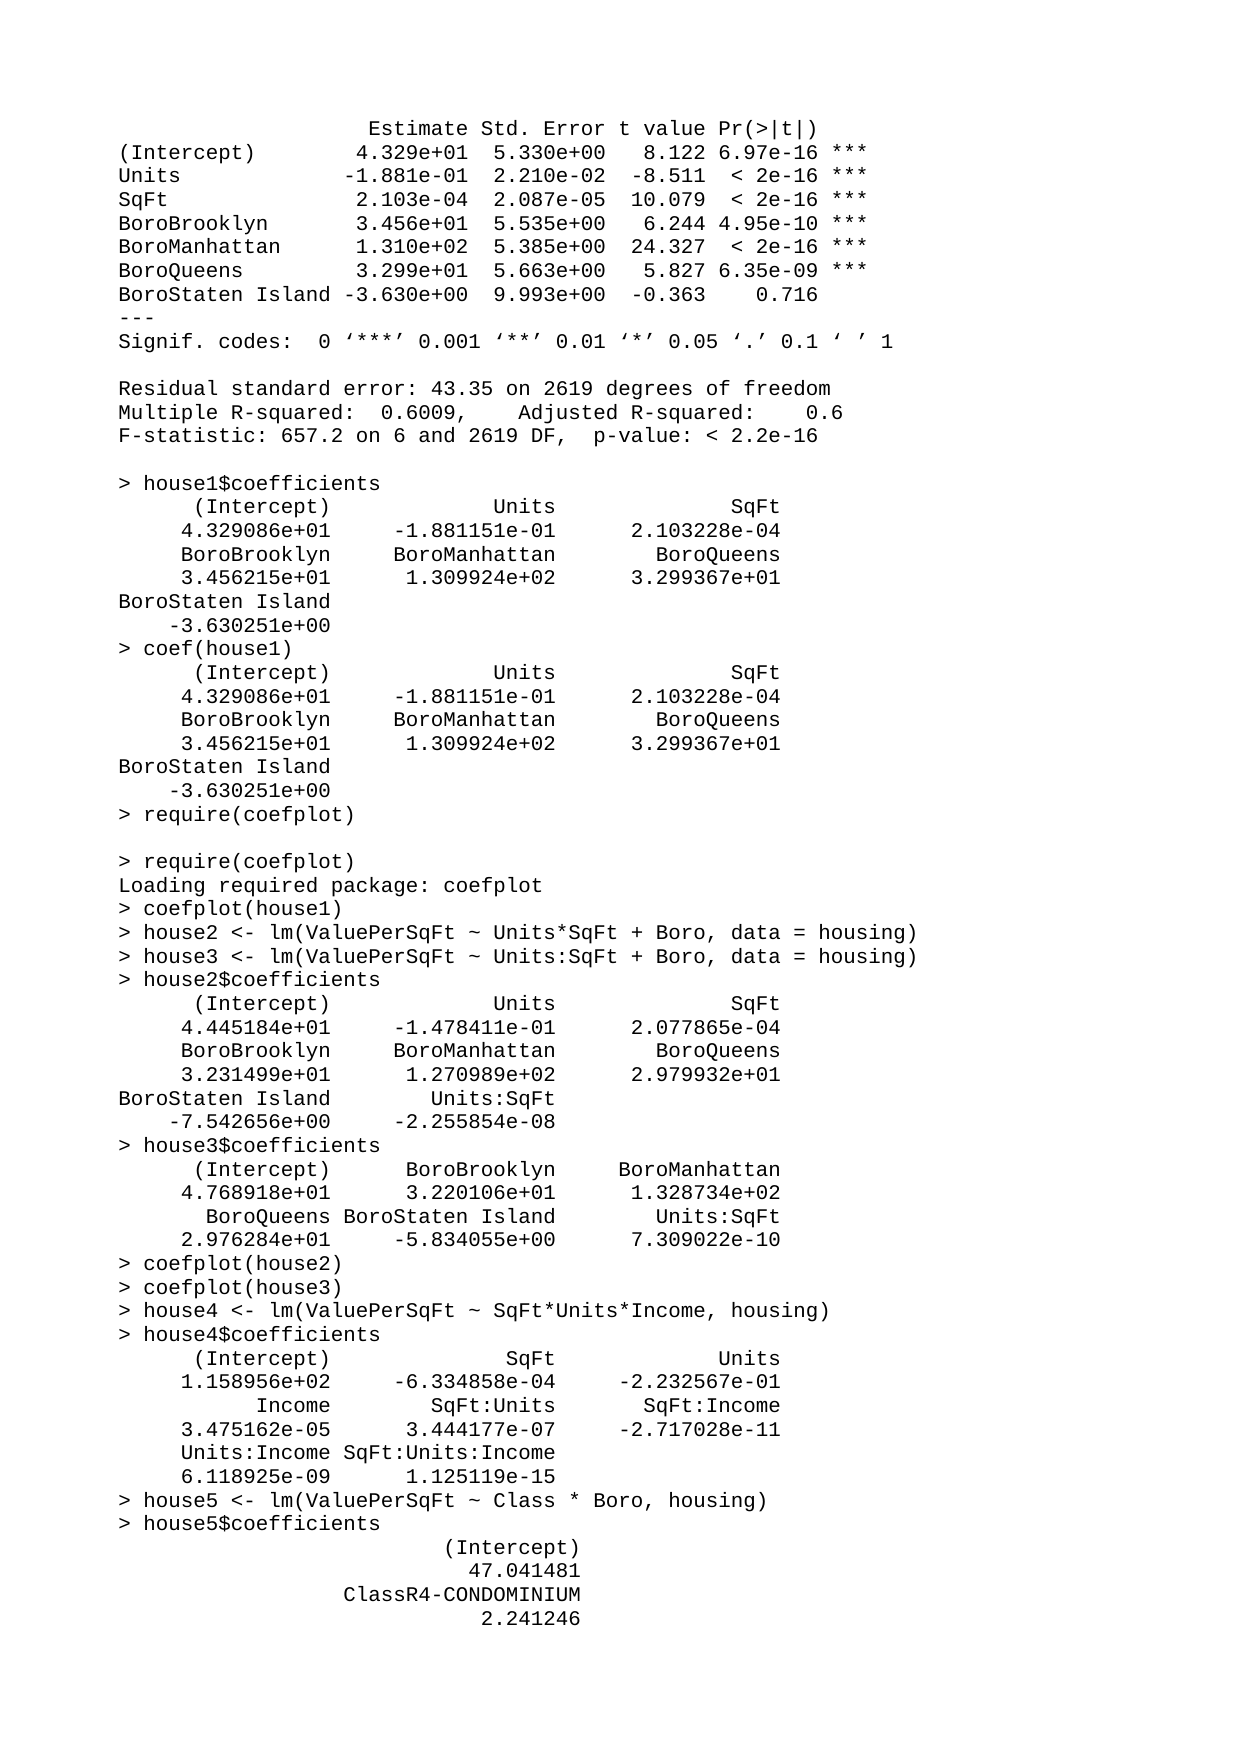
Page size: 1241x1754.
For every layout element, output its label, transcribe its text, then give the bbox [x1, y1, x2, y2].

text (Intercept) Units SqFt [118, 993, 1122, 1017]
text > require(coefplot) [118, 804, 1122, 827]
text Loading required package: coefplot [118, 875, 1122, 898]
text > coefplot(house1) [118, 898, 1122, 922]
text 2.976284e+01 -5.834055e+00 7.309022e-10 [118, 1229, 1122, 1253]
text 3.475162e-05 3.444177e-07 -2.717028e-11 [118, 1419, 1122, 1442]
text > coefplot(house2) [118, 1253, 1122, 1277]
text (Intercept) Units SqFt [118, 662, 1122, 686]
text Income SqFt:Units SqFt:Income [118, 1395, 1122, 1419]
text (Intercept) Units SqFt [118, 496, 1122, 520]
text 4.329086e+01 -1.881151e-01 2.103228e-04 [118, 686, 1122, 709]
text BoroStaten Island Units:SqFt [118, 1088, 1122, 1111]
text 4.445184e+01 -1.478411e-01 2.077865e-04 [118, 1017, 1122, 1040]
text 2.241246 [118, 1608, 1122, 1631]
text > house1$coefficients [118, 473, 1122, 496]
text BoroBrooklyn BoroManhattan BoroQueens [118, 709, 1122, 733]
text BoroQueens BoroStaten Island Units:SqFt [118, 1206, 1122, 1229]
text Units:Income SqFt:Units:Income [118, 1442, 1122, 1466]
text > house3 <- lm(ValuePerSqFt ~ Units:SqFt + Boro, data = housing) [118, 946, 1122, 969]
text 4.329086e+01 -1.881151e-01 2.103228e-04 [118, 520, 1122, 544]
text 3.456215e+01 1.309924e+02 3.299367e+01 [118, 733, 1122, 757]
text > house4 <- lm(ValuePerSqFt ~ SqFt*Units*Income, housing) [118, 1300, 1122, 1324]
text -7.542656e+00 -2.255854e-08 [118, 1111, 1122, 1135]
text ClassR4-CONDOMINIUM [118, 1584, 1122, 1608]
text Estimate Std. Error t value Pr(>|t|) [118, 118, 1122, 142]
text > coefplot(house3) [118, 1277, 1122, 1300]
text 1.158956e+02 -6.334858e-04 -2.232567e-01 [118, 1371, 1122, 1395]
text 3.231499e+01 1.270989e+02 2.979932e+01 [118, 1064, 1122, 1088]
text (Intercept) [118, 1537, 1122, 1561]
text 3.456215e+01 1.309924e+02 3.299367e+01 [118, 567, 1122, 591]
text (Intercept) SqFt Units [118, 1348, 1122, 1371]
text --- [118, 307, 1122, 331]
text > coef(house1) [118, 638, 1122, 662]
text Units -1.881e-01 2.210e-02 -8.511 < 2e-16 *** [118, 165, 1122, 189]
text BoroBrooklyn BoroManhattan BoroQueens [118, 1040, 1122, 1064]
text BoroBrooklyn BoroManhattan BoroQueens [118, 544, 1122, 567]
text (Intercept) BoroBrooklyn BoroManhattan [118, 1158, 1122, 1182]
text BoroStaten Island -3.630e+00 9.993e+00 -0.363 0.716 [118, 284, 1122, 307]
text -3.630251e+00 [118, 615, 1122, 638]
text 4.768918e+01 3.220106e+01 1.328734e+02 [118, 1182, 1122, 1206]
text F-statistic: 657.2 on 6 and 2619 DF, p-value: < 2.2e-16 [118, 426, 1122, 449]
text BoroStaten Island [118, 757, 1122, 780]
text > house2$coefficients [118, 969, 1122, 993]
text 47.041481 [118, 1561, 1122, 1584]
text BoroManhattan 1.310e+02 5.385e+00 24.327 < 2e-16 *** [118, 236, 1122, 260]
text BoroBrooklyn 3.456e+01 5.535e+00 6.244 4.95e-10 *** [118, 213, 1122, 236]
text > house2 <- lm(ValuePerSqFt ~ Units*SqFt + Boro, data = housing) [118, 922, 1122, 946]
text -3.630251e+00 [118, 780, 1122, 804]
text BoroQueens 3.299e+01 5.663e+00 5.827 6.35e-09 *** [118, 260, 1122, 284]
text > house5 <- lm(ValuePerSqFt ~ Class * Boro, housing) [118, 1489, 1122, 1513]
text Residual standard error: 43.35 on 2619 degrees of freedom [118, 378, 1122, 402]
text > house4$coefficients [118, 1324, 1122, 1348]
text (Intercept) 4.329e+01 5.330e+00 8.122 6.97e-16 *** [118, 142, 1122, 165]
text BoroStaten Island [118, 591, 1122, 615]
text Multiple R-squared: 0.6009, Adjusted R-squared: 0.6 [118, 402, 1122, 426]
text > house3$coefficients [118, 1135, 1122, 1158]
text > house5$coefficients [118, 1513, 1122, 1537]
text > require(coefplot) [118, 851, 1122, 875]
text Signif. codes: 0 ‘***’ 0.001 ‘**’ 0.01 ‘*’ 0.05 ‘.’ 0.1 ‘ ’ 1 [118, 331, 1122, 354]
text SqFt 2.103e-04 2.087e-05 10.079 < 2e-16 *** [118, 189, 1122, 213]
text 6.118925e-09 1.125119e-15 [118, 1466, 1122, 1489]
